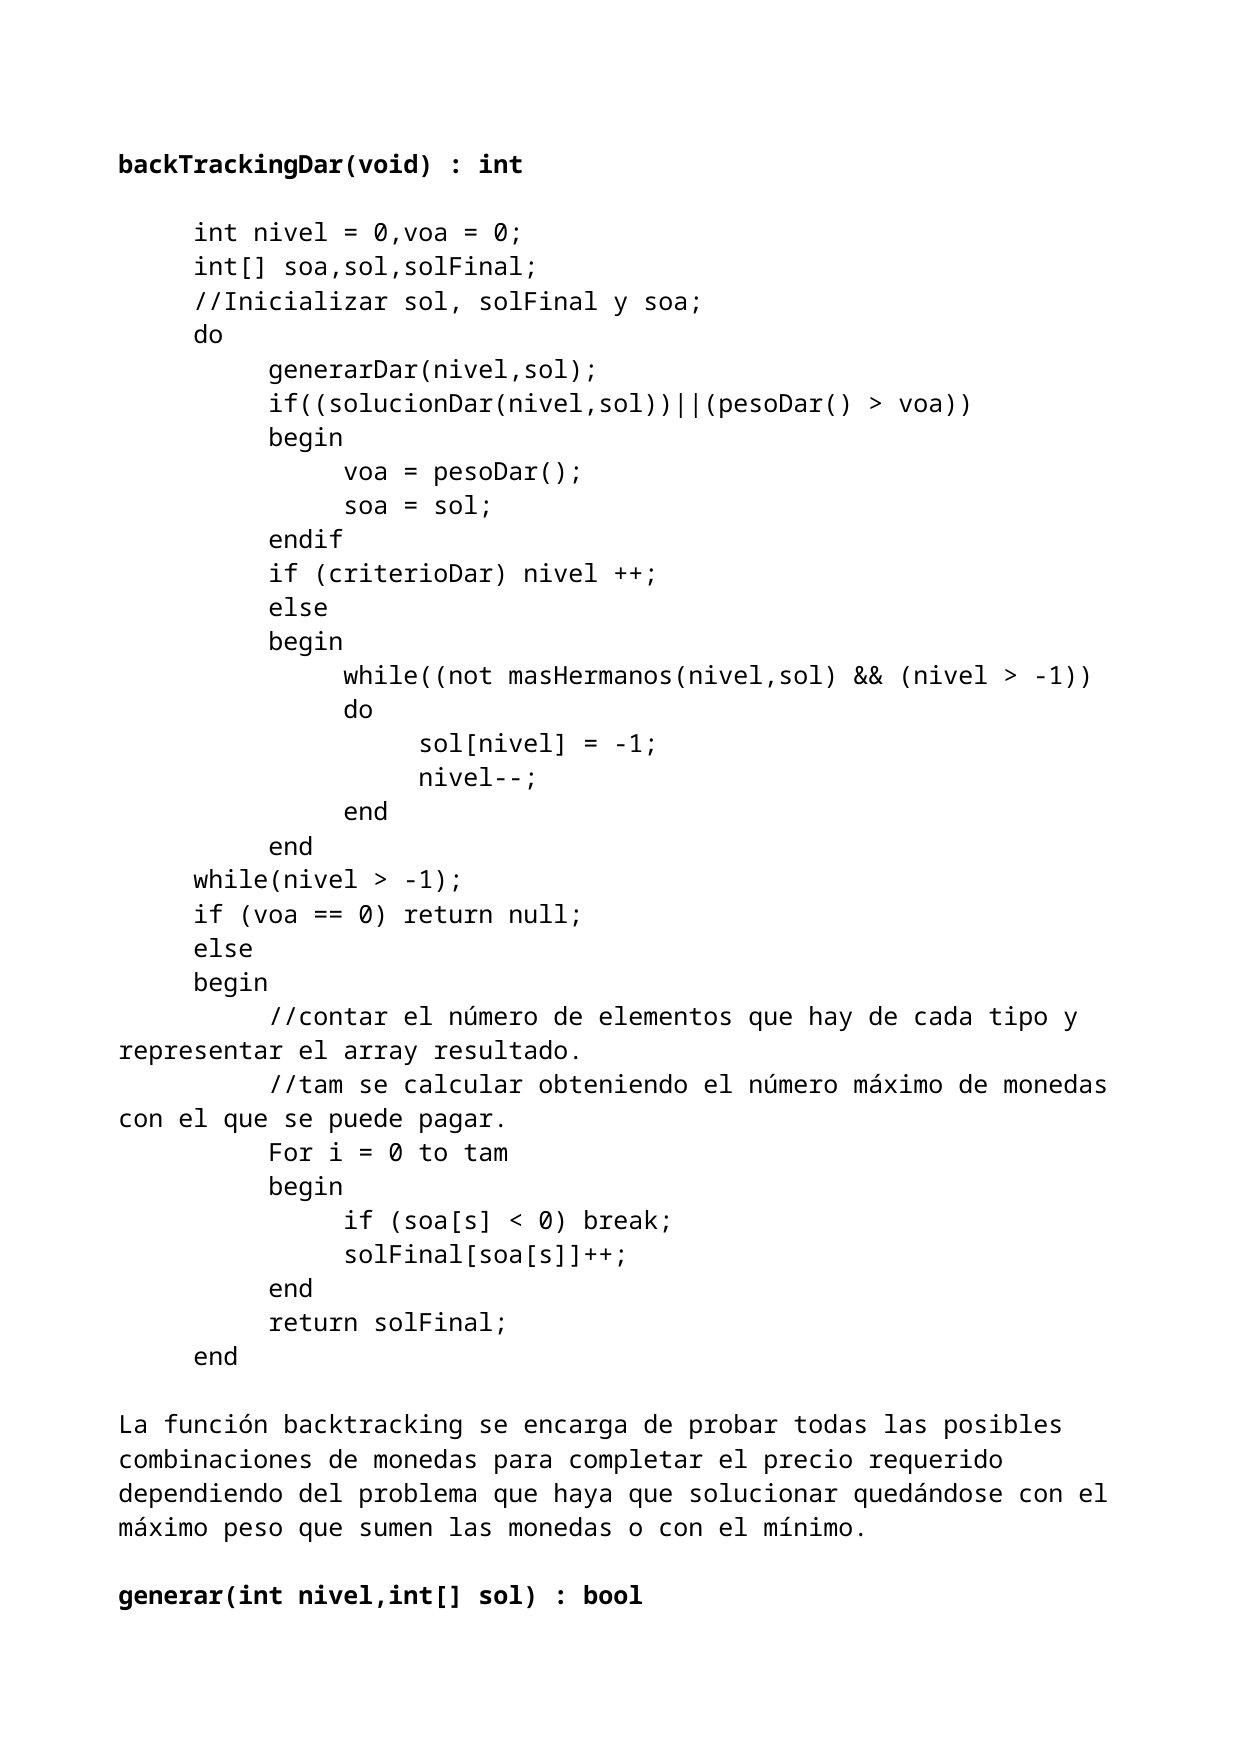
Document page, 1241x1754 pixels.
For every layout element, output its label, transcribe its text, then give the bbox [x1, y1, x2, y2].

text begin [118, 624, 1122, 658]
text //tam se calcular obteniendo el número máximo de monedas con el que se puede pagar. [118, 1067, 1122, 1135]
text if (voa == 0) return null; [118, 896, 1122, 930]
text endif [118, 522, 1122, 556]
text do [118, 692, 1122, 726]
text soa = sol; [118, 487, 1122, 522]
text sol[nivel] = -1; [118, 726, 1122, 760]
text //contar el número de elementos que hay de cada tipo y representar el array resultado. [118, 998, 1122, 1067]
text end [118, 794, 1122, 828]
text solFinal[soa[s]]++; [118, 1237, 1122, 1271]
text begin [118, 419, 1122, 453]
text La función backtracking se encarga de probar todas las posibles combinaciones de monedas para completar el precio requerido dependiendo del problema que haya que solucionar quedándose con el máximo peso que sumen las monedas o con el mínimo. [118, 1407, 1122, 1543]
text backTrackingDar(void) : int [118, 147, 1122, 181]
text generarDar(nivel,sol); [118, 351, 1122, 385]
text int[] soa,sol,solFinal; [118, 249, 1122, 283]
text nivel--; [118, 760, 1122, 794]
text end [118, 1339, 1122, 1373]
text do [118, 317, 1122, 351]
text end [118, 828, 1122, 862]
text For i = 0 to tam [118, 1135, 1122, 1169]
text end [118, 1271, 1122, 1305]
text return solFinal; [118, 1305, 1122, 1339]
text while(nivel > -1); [118, 862, 1122, 896]
text begin [118, 1169, 1122, 1203]
text while((not masHermanos(nivel,sol) && (nivel > -1)) [118, 658, 1122, 692]
text if((solucionDar(nivel,sol))||(pesoDar() > voa)) [118, 385, 1122, 419]
text generar(int nivel,int[] sol) : bool [118, 1577, 1122, 1612]
text begin [118, 964, 1122, 998]
text else [118, 930, 1122, 964]
text if (soa[s] < 0) break; [118, 1203, 1122, 1237]
text else [118, 590, 1122, 624]
text voa = pesoDar(); [118, 453, 1122, 487]
text if (criterioDar) nivel ++; [118, 556, 1122, 590]
text //Inicializar sol, solFinal y soa; [118, 283, 1122, 317]
text int nivel = 0,voa = 0; [118, 215, 1122, 249]
